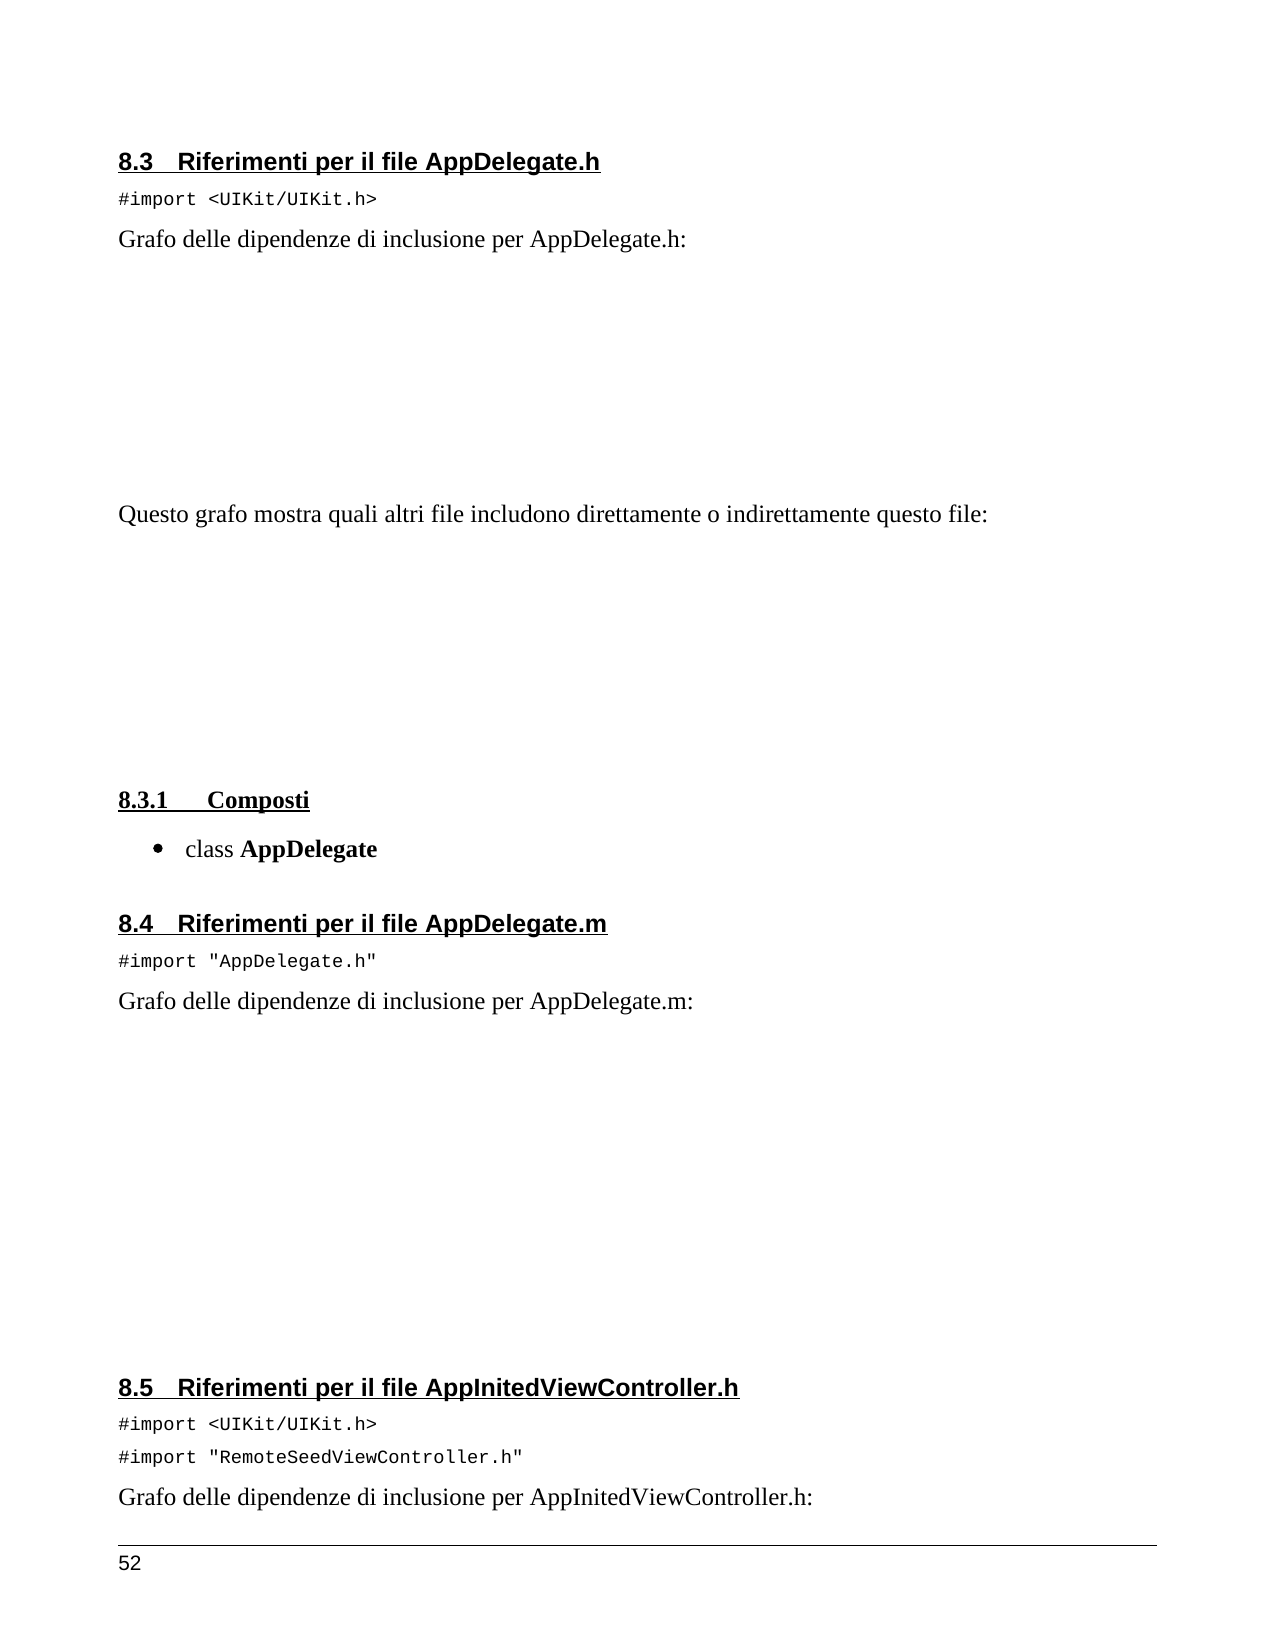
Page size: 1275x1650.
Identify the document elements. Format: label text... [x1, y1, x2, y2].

text Questo grafo mostra quali altri file includono direttamente o indirettamente questo file: [118, 500, 1157, 528]
list class AppDelegate [153, 835, 1157, 862]
subtitle #import <UIKit/UIKit.h> [118, 189, 1157, 211]
text Grafo delle dipendenze di inclusione per AppDelegate.h: [118, 225, 1157, 252]
text Grafo delle dipendenze di inclusione per AppDelegate.m: [118, 987, 1157, 1014]
subtitle #import <UIKit/UIKit.h> [118, 1415, 1157, 1437]
subtitle #import "RemoteSeedViewController.h" [118, 1448, 1157, 1469]
subtitle Riferimenti per il file AppDelegate.h [118, 148, 1157, 176]
subtitle Composti [118, 786, 1157, 814]
subtitle #import "AppDelegate.h" [118, 952, 1157, 973]
subtitle Riferimenti per il file AppDelegate.m [118, 910, 1157, 938]
text Grafo delle dipendenze di inclusione per AppInitedViewController.h: [118, 1483, 1157, 1511]
subtitle Riferimenti per il file AppInitedViewController.h [118, 1373, 1157, 1401]
